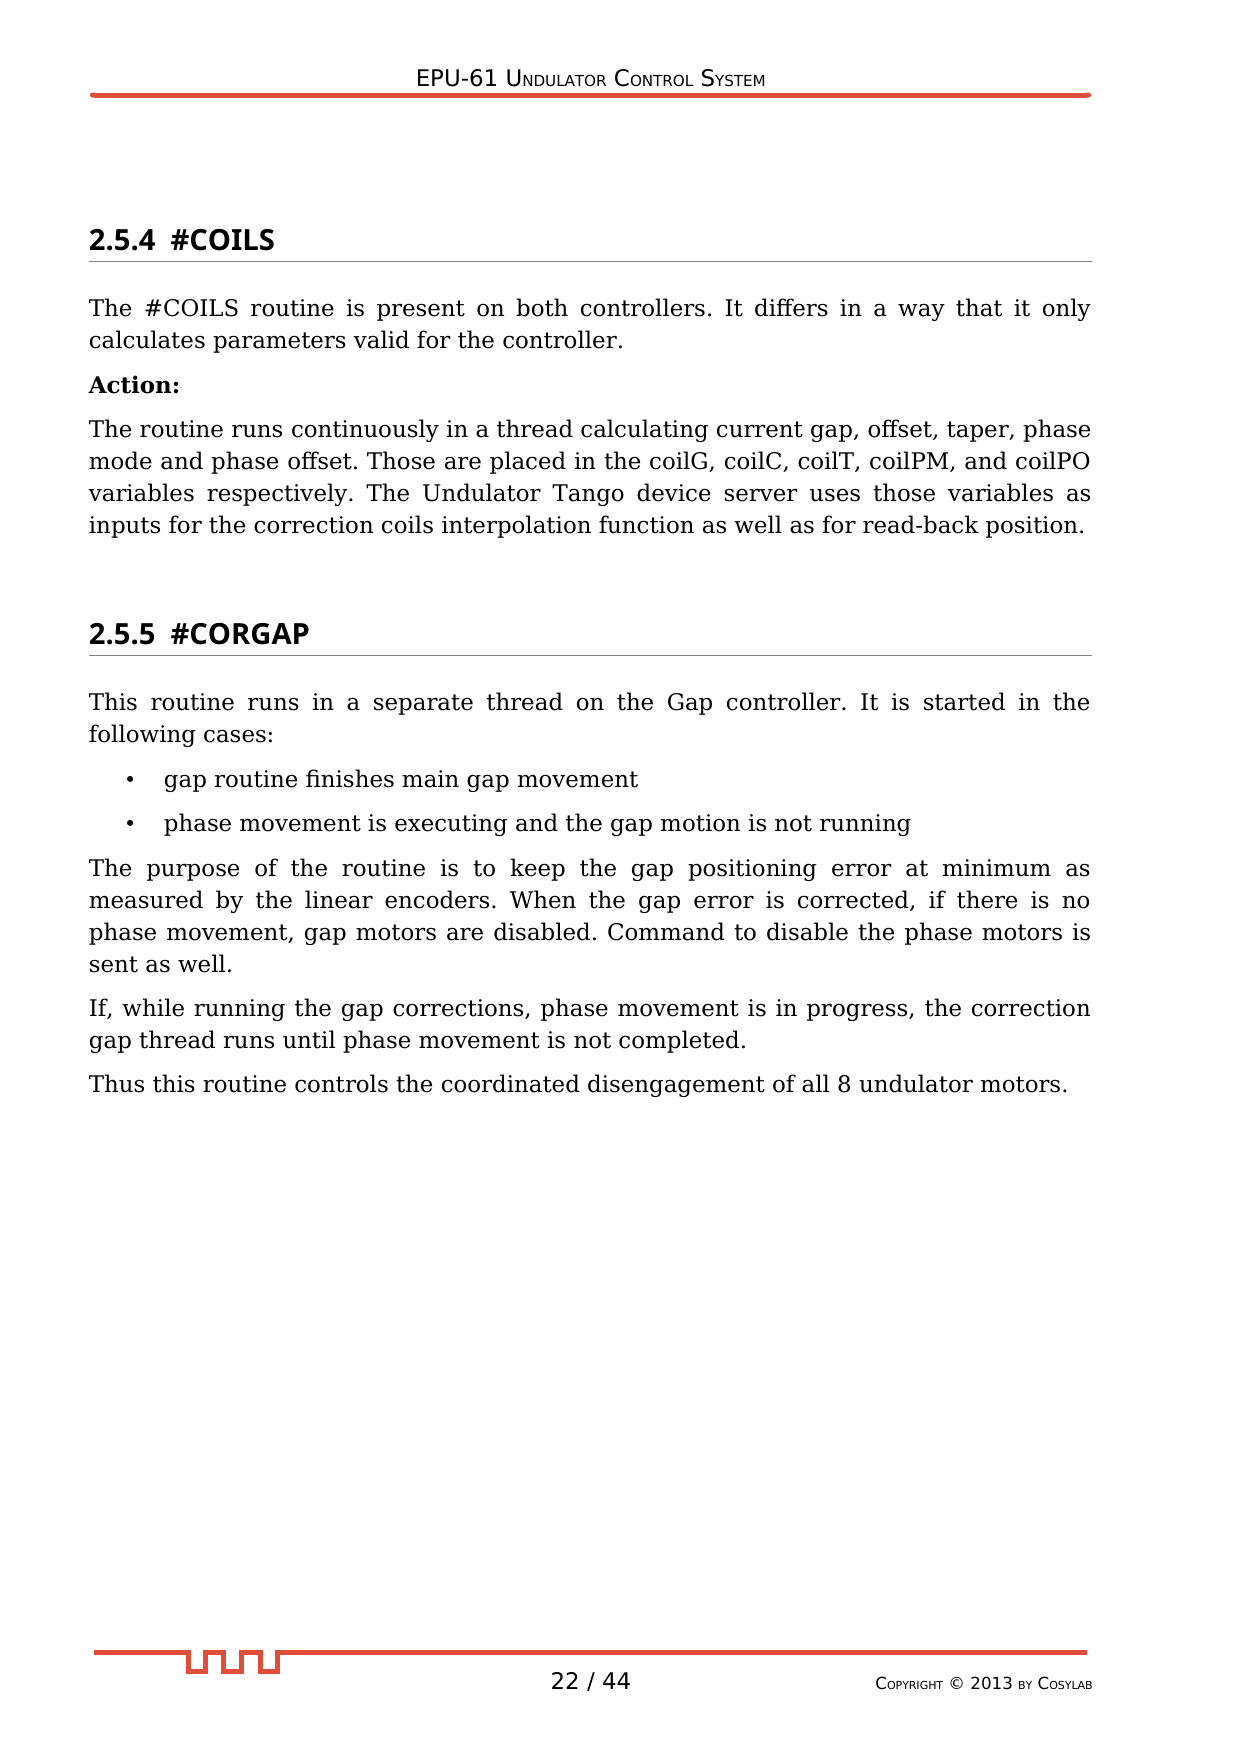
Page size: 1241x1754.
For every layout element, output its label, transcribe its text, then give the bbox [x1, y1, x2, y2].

list gap routine finishes main gap movement [126, 766, 1092, 792]
subtitle #COILS [89, 219, 1092, 261]
list phase movement is executing and the gap motion is not running [126, 810, 1092, 837]
subtitle #CORGAP [89, 614, 1092, 655]
text The #COILS routine is present on both controllers. It differs in a way that it only calculates parameters valid for the controller. [89, 295, 1092, 354]
text The routine runs continuously in a thread calculating current gap, offset, taper, phase mode and phase offset. Those are placed in the coilG, coilC, coilT, coilPM, and coilPO variables respectively. The Undulator Tango device server uses those variables as inputs for the correction coils interpolation function as well as for read-back position. [89, 416, 1092, 539]
text The purpose of the routine is to keep the gap positioning error at minimum as measured by the linear encoders. When the gap error is corrected, if there is no phase movement, gap motors are disabled. Command to disable the phase motors is sent as well. [89, 855, 1092, 977]
text If, while running the gap corrections, phase movement is in progress, the correction gap thread runs until phase movement is not completed. [89, 995, 1092, 1054]
text This routine runs in a separate thread on the Gap controller. It is started in the following cases: [89, 689, 1092, 748]
text Action: [89, 372, 1092, 398]
text Thus this routine controls the coordinated disengagement of all 8 undulator motors. [89, 1072, 1092, 1098]
